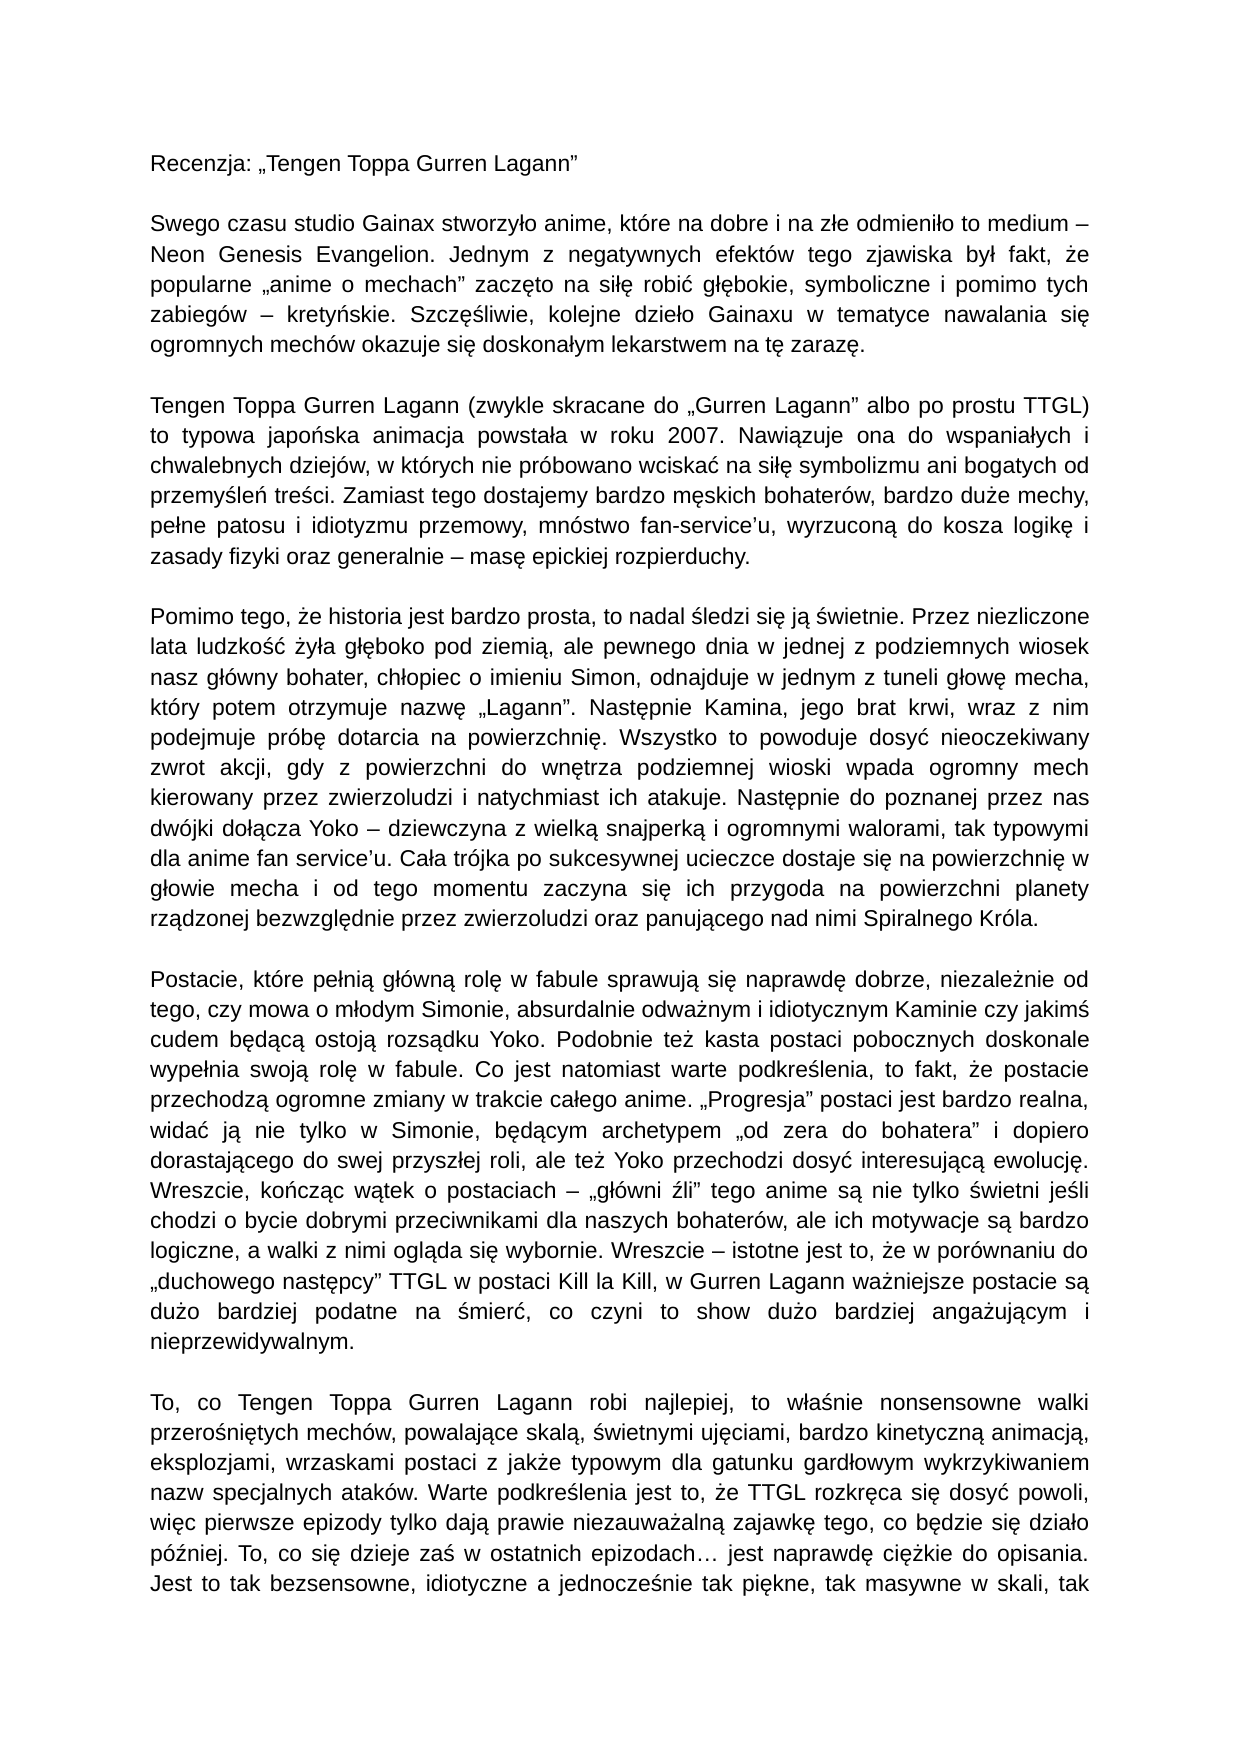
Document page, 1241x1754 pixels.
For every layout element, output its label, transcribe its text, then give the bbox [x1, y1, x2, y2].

text Tengen Toppa Gurren Lagann (zwykle skracane do „Gurren Lagann” albo po prostu TTGL) to typowa japońska animacja powstała w roku 2007. Nawiązuje ona do wspaniałych i chwalebnych dziejów, w których nie próbowano wciskać na siłę symbolizmu ani bogatych od przemyśleń treści. Zamiast tego dostajemy bardzo męskich bohaterów, bardzo duże mechy, pełne patosu i idiotyzmu przemowy, mnóstwo fan-service’u, wyrzuconą do kosza logikę i zasady fizyki oraz generalnie – masę epickiej rozpierduchy. [150, 392, 1090, 569]
text Postacie, które pełnią główną rolę w fabule sprawują się naprawdę dobrze, niezależnie od tego, czy mowa o młodym Simonie, absurdalnie odważnym i idiotycznym Kaminie czy jakimś cudem będącą ostoją rozsądku Yoko. Podobnie też kasta postaci pobocznych doskonale wypełnia swoją rolę w fabule. Co jest natomiast warte podkreślenia, to fakt, że postacie przechodzą ogromne zmiany w trakcie całego anime. „Progresja” postaci jest bardzo realna, widać ją nie tylko w Simonie, będącym archetypem „od zera do bohatera” i dopiero dorastającego do swej przyszłej roli, ale też Yoko przechodzi dosyć interesującą ewolucję. Wreszcie, kończąc wątek o postaciach – „główni źli” tego anime są nie tylko świetni jeśli chodzi o bycie dobrymi przeciwnikami dla naszych bohaterów, ale ich motywacje są bardzo logiczne, a walki z nimi ogląda się wybornie. Wreszcie – istotne jest to, że w porównaniu do „duchowego następcy” TTGL w postaci Kill la Kill, w Gurren Lagann ważniejsze postacie są dużo bardziej podatne na śmierć, co czyni to show dużo bardziej angażującym i nieprzewidywalnym. [150, 966, 1090, 1354]
text Recenzja: „Tengen Toppa Gurren Lagann” [150, 150, 1090, 176]
text To, co Tengen Toppa Gurren Lagann robi najlepiej, to właśnie nonsensowne walki przerośniętych mechów, powalające skalą, świetnymi ujęciami, bardzo kinetyczną animacją, eksplozjami, wrzaskami postaci z jakże typowym dla gatunku gardłowym wykrzykiwaniem nazw specjalnych ataków. Warte podkreślenia jest to, że TTGL rozkręca się dosyć powoli, więc pierwsze epizody tylko dają prawie niezauważalną zajawkę tego, co będzie się działo później. To, co się dzieje zaś w ostatnich epizodach… jest naprawdę ciężkie do opisania. Jest to tak bezsensowne, idiotyczne a jednocześnie tak piękne, tak masywne w skali, tak [150, 1388, 1090, 1596]
text Swego czasu studio Gainax stworzyło anime, które na dobre i na złe odmieniło to medium – Neon Genesis Evangelion. Jednym z negatywnych efektów tego zjawiska był fakt, że popularne „anime o mechach” zaczęto na siłę robić głębokie, symboliczne i pomimo tych zabiegów – kretyńskie. Szczęśliwie, kolejne dzieło Gainaxu w tematyce nawalania się ogromnych mechów okazuje się doskonałym lekarstwem na tę zarazę. [150, 210, 1090, 358]
text Pomimo tego, że historia jest bardzo prosta, to nadal śledzi się ją świetnie. Przez niezliczone lata ludzkość żyła głęboko pod ziemią, ale pewnego dnia w jednej z podziemnych wiosek nasz główny bohater, chłopiec o imieniu Simon, odnajduje w jednym z tuneli głowę mecha, który potem otrzymuje nazwę „Lagann”. Następnie Kamina, jego brat krwi, wraz z nim podejmuje próbę dotarcia na powierzchnię. Wszystko to powoduje dosyć nieoczekiwany zwrot akcji, gdy z powierzchni do wnętrza podziemnej wioski wpada ogromny mech kierowany przez zwierzoludzi i natychmiast ich atakuje. Następnie do poznanej przez nas dwójki dołącza Yoko – dziewczyna z wielką snajperką i ogromnymi walorami, tak typowymi dla anime fan service’u. Cała trójka po sukcesywnej ucieczce dostaje się na powierzchnię w głowie mecha i od tego momentu zaczyna się ich przygoda na powierzchni planety rządzonej bezwzględnie przez zwierzoludzi oraz panującego nad nimi Spiralnego Króla. [150, 603, 1090, 932]
